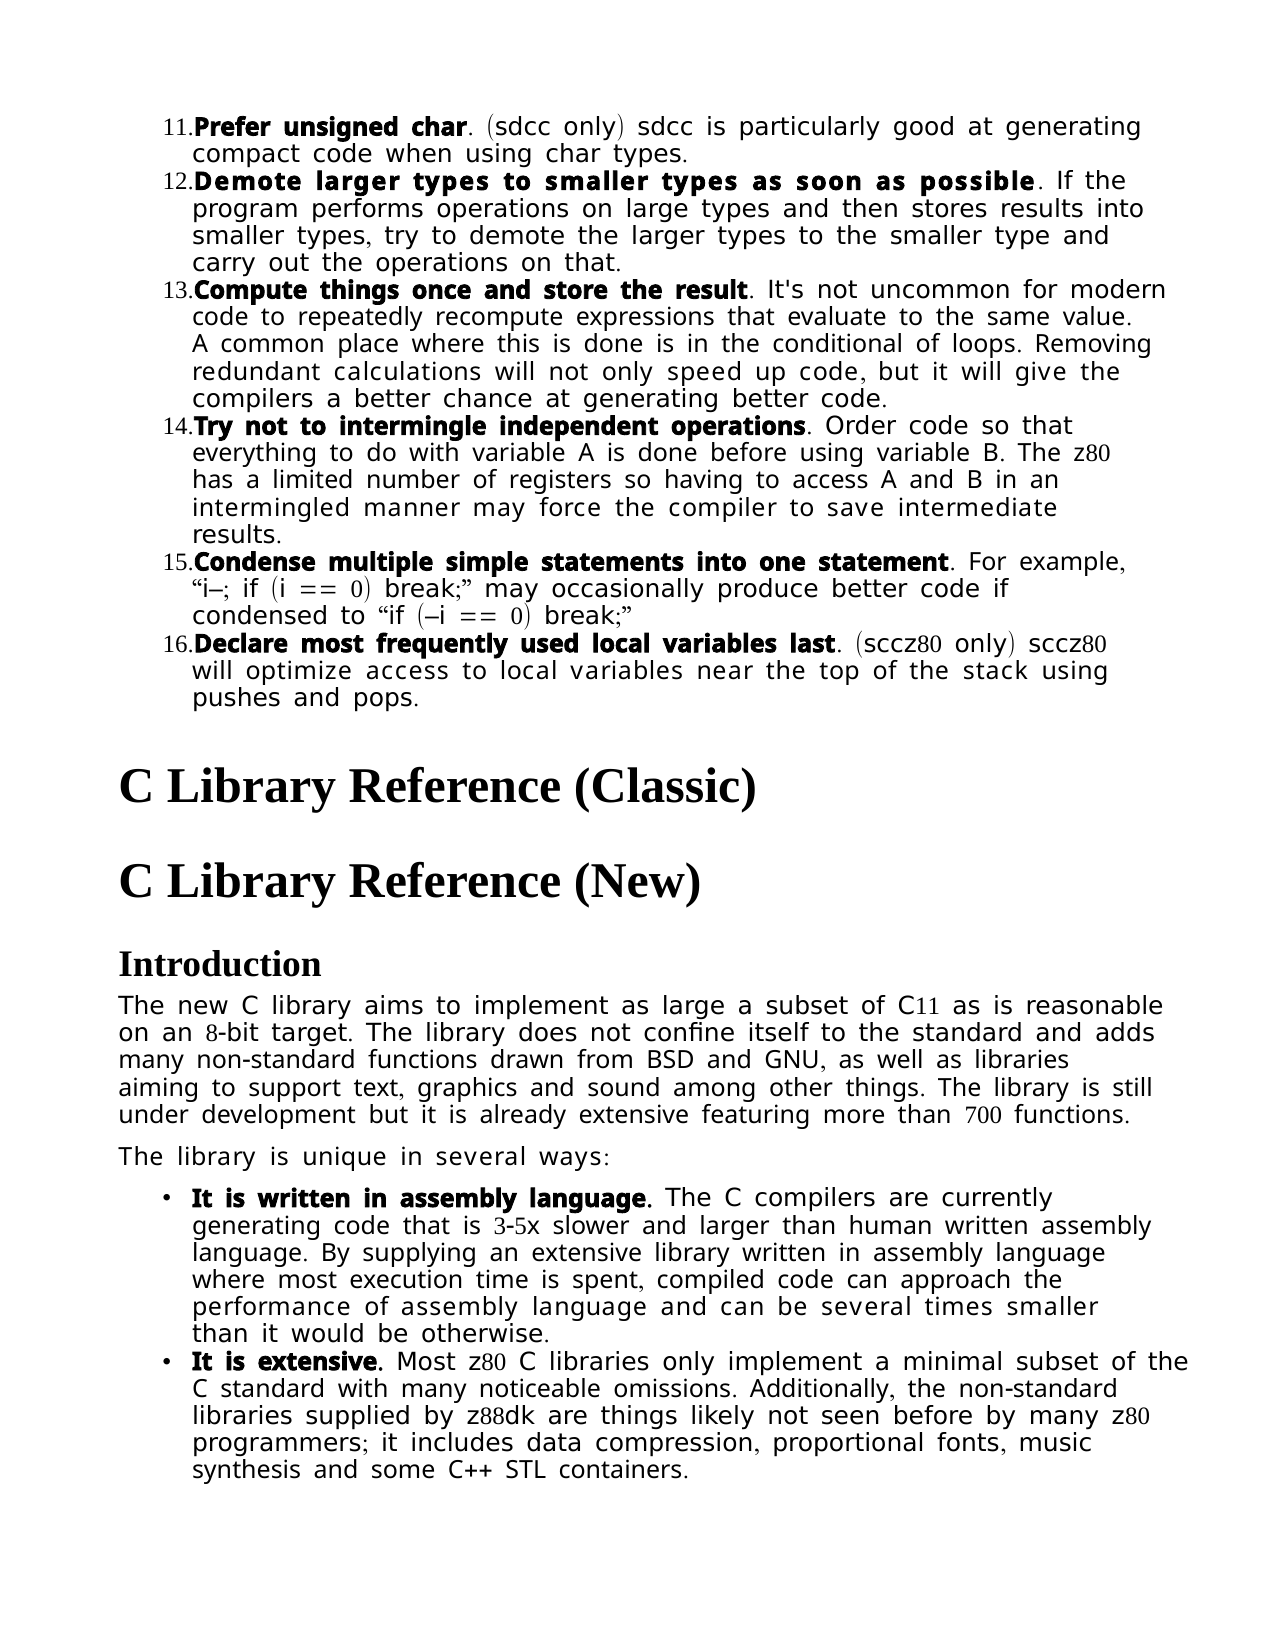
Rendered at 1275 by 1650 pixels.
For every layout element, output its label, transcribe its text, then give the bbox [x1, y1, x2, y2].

list Compute things once and store the result. It's not uncommon for modern code to repeatedly recompute expressions that evaluate to the same value. A common place where this is done is in the conditional of loops. Removing redundant calculations will not only speed up code, but it will give the compilers a better chance at generating better code. [162, 281, 1157, 413]
list It is written in assembly language. The C compilers are currently generating code that is 3-5x slower and larger than human written assembly language. By supplying an extensive library written in assembly language where most execution time is spent, compiled code can approach the performance of assembly language and can be several times smaller than it would be otherwise. [162, 1189, 1157, 1348]
list Demote larger types to smaller types as soon as possible. If the program performs operations on large types and then stores results into smaller types, try to demote the larger types to the smaller type and carry out the operations on that. [162, 172, 1157, 277]
text The new C library aims to implement as large a subset of C11 as is reasonable on an 8-bit target. The library does not confine itself to the standard and adds many non-standard functions drawn from BSD and GNU, as well as libraries aiming to support text, graphics and sound among other things. The library is still under development but it is already extensive featuring more than 700 functions. [118, 997, 1157, 1129]
subtitle Introduction [118, 942, 1157, 985]
list It is extensive. Most z80 C libraries only implement a minimal subset of the C standard with many noticeable omissions. Additionally, the non-standard libraries supplied by z88dk are things likely not seen before by many z80 programmers; it includes data compression, proportional fonts, music synthesis and some C++ STL containers. [162, 1353, 1157, 1484]
subtitle C Library Reference (Classic) [118, 756, 1157, 813]
list Declare most frequently used local variables last. (sccz80 only) sccz80 will optimize access to local variables near the top of the stack using pushes and pops. [162, 635, 1157, 712]
text The library is unique in several ways: [118, 1148, 1157, 1171]
list Try not to intermingle independent operations. Order code so that everything to do with variable A is done before using variable B. The z80 has a limited number of registers so having to access A and B in an intermingled manner may force the compiler to save intermediate results. [162, 417, 1157, 549]
list Condense multiple simple statements into one statement. For example, “i–; if (i == 0) break;” may occasionally produce better code if condensed to “if (–i == 0) break;” [162, 553, 1157, 630]
list Prefer unsigned char. (sdcc only) sdcc is particularly good at generating compact code when using char types. [162, 118, 1157, 168]
subtitle C Library Reference (New) [118, 851, 1157, 908]
